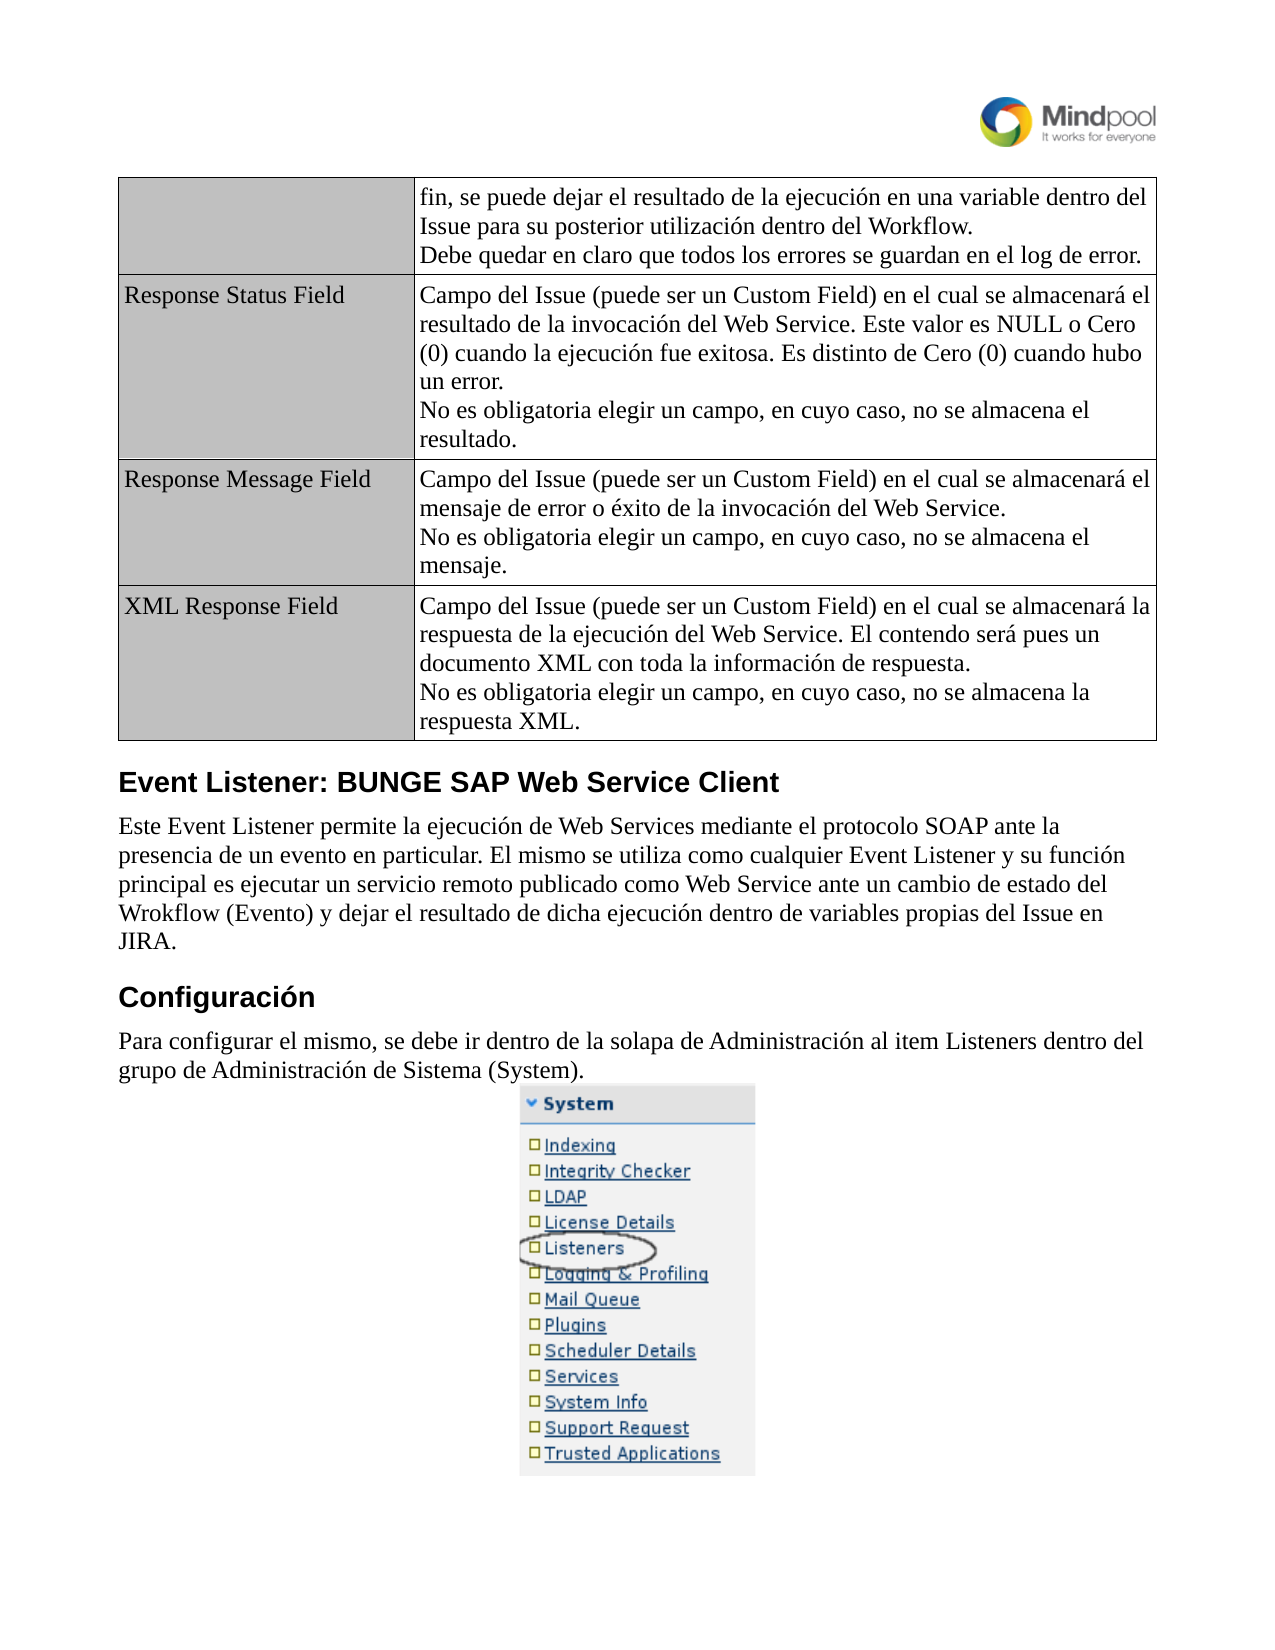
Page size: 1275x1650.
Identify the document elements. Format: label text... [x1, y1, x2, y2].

subtitle Configuración [118, 980, 1157, 1014]
table_cell XML Response Field [119, 586, 414, 740]
table_cell Campo del Issue (puede ser un Custom Field) en el cual se almacenará el resultado de la invocación del Web Service. Este valor es NULL o Cero (0) cuando la ejecución fue exitosa. Es distinto de Cero (0) cuando hubo un error. No es obligatoria elegir un campo, en cuyo caso, no se almacena el resultado. [415, 275, 1156, 458]
table_cell Response Status Field [119, 275, 414, 458]
subtitle Event Listener: BUNGE SAP Web Service Client [118, 765, 1157, 799]
picture [980, 97, 1156, 147]
text Este Event Listener permite la ejecución de Web Services mediante el protocolo SOAP ante la presencia de un evento en particular. El mismo se utiliza como cualquier Event Listener y su función principal es ejecutar un servicio remoto publicado como Web Service ante un cambio de estado del Wrokflow (Evento) y dejar el resultado de dicha ejecución dentro de variables propias del Issue en JIRA. [118, 811, 1157, 955]
text Para configurar el mismo, se debe ir dentro de la solapa de Administración al item Listeners dentro del grupo de Administración de Sistema (System). [118, 1026, 1157, 1084]
table_cell Response Message Field [119, 460, 414, 585]
table_cell Campo del Issue (puede ser un Custom Field) en el cual se almacenará la respuesta de la ejecución del Web Service. El contendo será pues un documento XML con toda la información de respuesta. No es obligatoria elegir un campo, en cuyo caso, no se almacena la respuesta XML. [415, 586, 1156, 740]
picture [519, 1083, 756, 1476]
table_cell Campo del Issue (puede ser un Custom Field) en el cual se almacenará el mensaje de error o éxito de la invocación del Web Service. No es obligatoria elegir un campo, en cuyo caso, no se almacena el mensaje. [415, 460, 1156, 585]
table_cell fin, se puede dejar el resultado de la ejecución en una variable dentro del Issue para su posterior utilización dentro del Workflow. Debe quedar en claro que todos los errores se guardan en el log de error. [415, 178, 1156, 274]
table_cell [119, 178, 414, 274]
